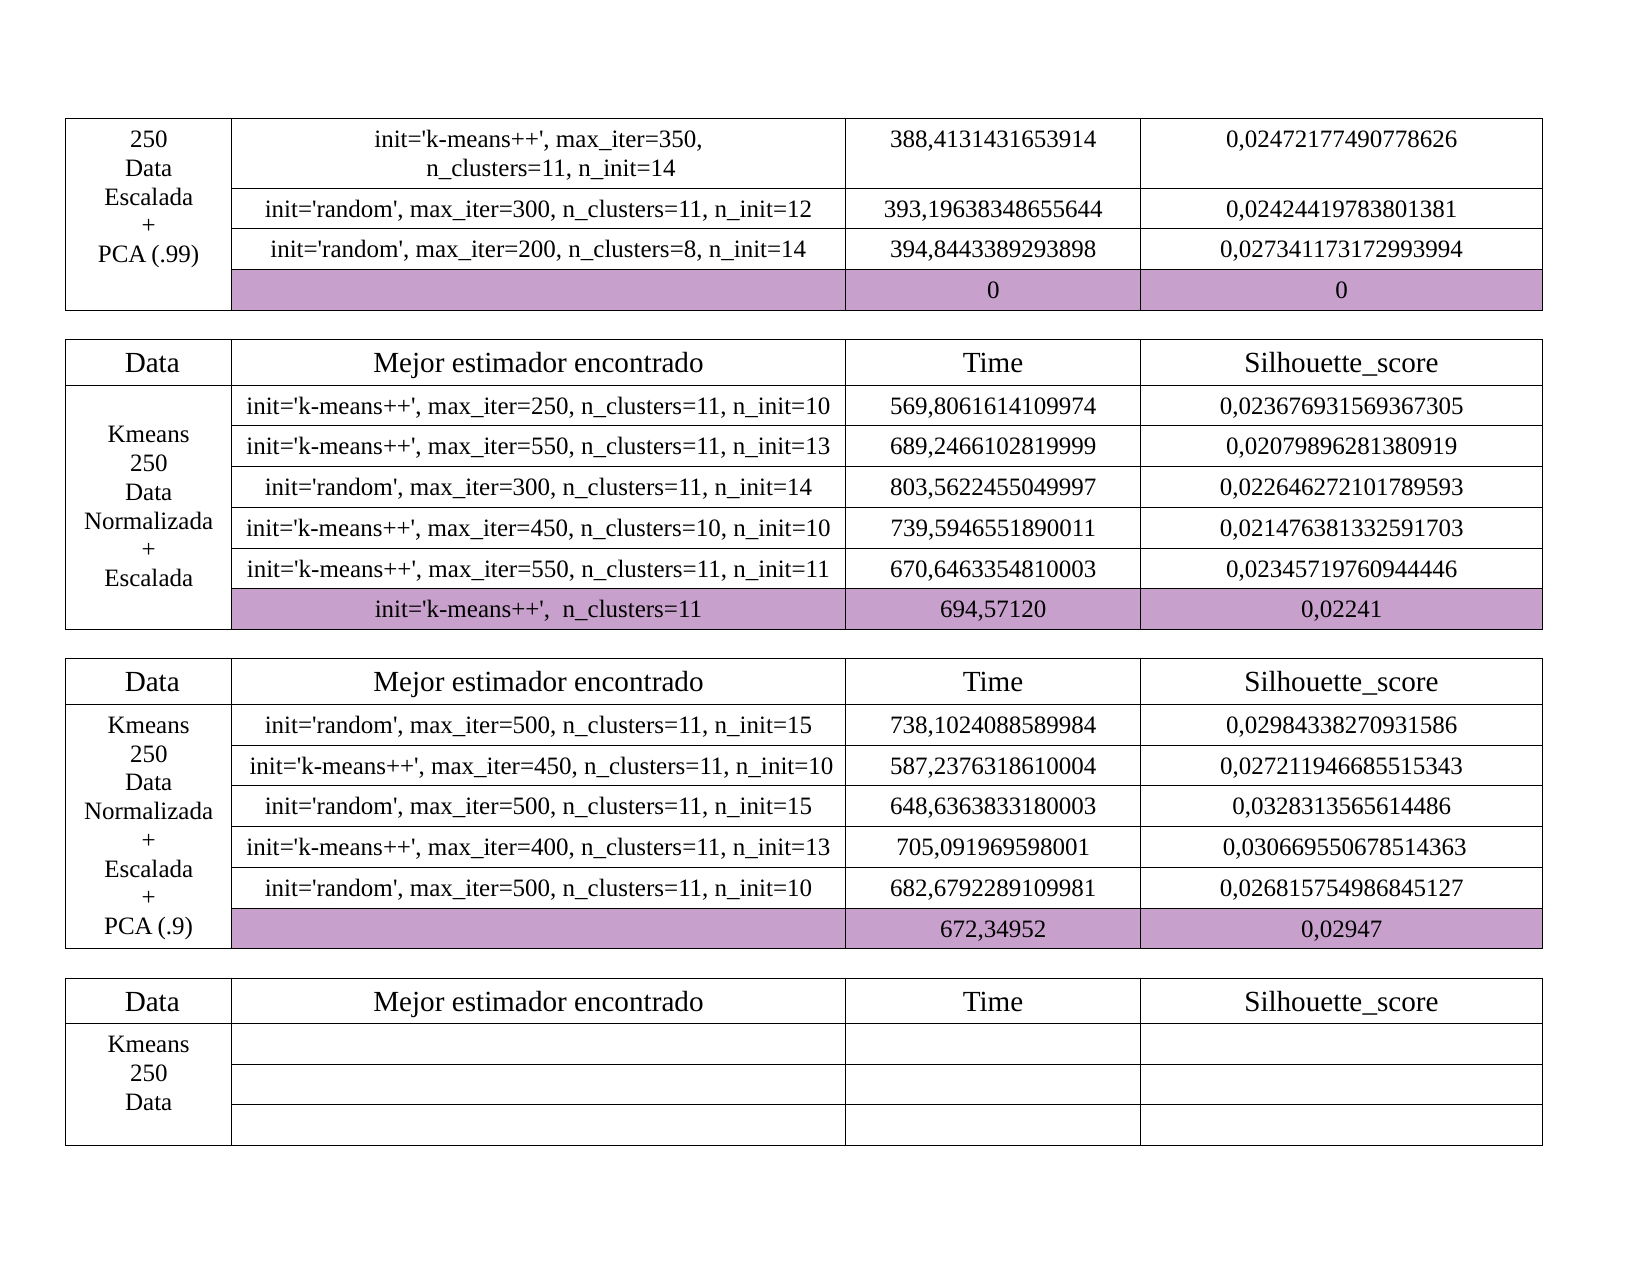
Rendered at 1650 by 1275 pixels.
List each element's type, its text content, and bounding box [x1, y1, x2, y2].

table_cell [846, 1024, 1140, 1064]
table_cell 672,34952 [846, 909, 1140, 948]
table_header Time [846, 659, 1140, 704]
table_cell init='random', max_iter=500, n_clusters=11, n_init=15 [232, 786, 845, 826]
table_header Silhouette_score [1141, 979, 1542, 1023]
table_cell init='random', max_iter=300, n_clusters=11, n_init=14 [232, 467, 845, 507]
table_header Silhouette_score [1141, 340, 1542, 384]
table_cell init='k-means++', max_iter=450, n_clusters=11, n_init=10 [232, 746, 845, 785]
table_cell [1141, 1065, 1542, 1104]
table_cell [232, 909, 845, 948]
table_cell 0,026815754986845127 [1141, 868, 1542, 907]
table_cell [232, 1065, 845, 1104]
table_cell Kmeans 250 Data Normalizada + Escalada + PCA (.9) [66, 705, 231, 948]
table_cell 0,027341173172993994 [1141, 229, 1542, 269]
table_cell 648,6363833180003 [846, 786, 1140, 826]
table_header Time [846, 979, 1140, 1023]
table_header Data [66, 979, 231, 1023]
table_cell 0,02472177490778626 [1141, 119, 1542, 188]
table_cell 0,02079896281380919 [1141, 426, 1542, 466]
table_cell init='k-means++', n_clusters=11 [232, 589, 845, 629]
table_cell 803,5622455049997 [846, 467, 1140, 507]
table_cell [846, 1065, 1140, 1104]
table_header Time [846, 340, 1140, 384]
table_cell [1141, 1105, 1542, 1145]
table_cell init='random', max_iter=500, n_clusters=11, n_init=10 [232, 868, 845, 907]
table_header Silhouette_score [1141, 659, 1542, 704]
table_cell 0,02947 [1141, 909, 1542, 948]
table_cell 0,027211946685515343 [1141, 746, 1542, 785]
table_cell Kmeans 250 Data Normalizada + Escalada [66, 386, 231, 629]
table_header Data [66, 340, 231, 384]
table_cell 739,5946551890011 [846, 508, 1140, 547]
table_cell init='k-means++', max_iter=400, n_clusters=11, n_init=13 [232, 827, 845, 867]
table_cell 738,1024088589984 [846, 705, 1140, 744]
table_cell 705,091969598001 [846, 827, 1140, 867]
table_cell 388,4131431653914 [846, 119, 1140, 188]
table_cell init='k-means++', max_iter=550, n_clusters=11, n_init=13 [232, 426, 845, 466]
table_header Mejor estimador encontrado [232, 979, 845, 1023]
table_cell 569,8061614109974 [846, 386, 1140, 425]
table_cell 0,02424419783801381 [1141, 189, 1542, 228]
table_cell init='k-means++', max_iter=350, n_clusters=11, n_init=14 [232, 119, 845, 188]
table_header Mejor estimador encontrado [232, 340, 845, 384]
table_cell 0,02241 [1141, 589, 1542, 629]
table_header Data [66, 659, 231, 704]
table_cell init='random', max_iter=500, n_clusters=11, n_init=15 [232, 705, 845, 744]
table_cell Kmeans 250 Data [66, 1024, 231, 1145]
table_cell 393,19638348655644 [846, 189, 1140, 228]
table_cell 250 Data Escalada + PCA (.99) [66, 119, 231, 310]
table_cell 0,02984338270931586 [1141, 705, 1542, 744]
table_cell 670,6463354810003 [846, 549, 1140, 588]
table_cell init='k-means++', max_iter=250, n_clusters=11, n_init=10 [232, 386, 845, 425]
table_cell 0,02345719760944446 [1141, 549, 1542, 588]
table_header Mejor estimador encontrado [232, 659, 845, 704]
table_cell 0 [846, 270, 1140, 310]
table_cell 689,2466102819999 [846, 426, 1140, 466]
table_cell 682,6792289109981 [846, 868, 1140, 907]
table_cell [1141, 1024, 1542, 1064]
table_cell 694,57120 [846, 589, 1140, 629]
table_cell [232, 1024, 845, 1064]
table_cell 394,8443389293898 [846, 229, 1140, 269]
table_cell init='k-means++', max_iter=550, n_clusters=11, n_init=11 [232, 549, 845, 588]
table_cell 0,030669550678514363 [1141, 827, 1542, 867]
table_cell 587,2376318610004 [846, 746, 1140, 785]
table_cell 0 [1141, 270, 1542, 310]
table_cell 0,022646272101789593 [1141, 467, 1542, 507]
table_cell 0,021476381332591703 [1141, 508, 1542, 547]
table_cell [846, 1105, 1140, 1145]
table_cell [232, 270, 845, 310]
table_cell [232, 1105, 845, 1145]
table_cell init='random', max_iter=200, n_clusters=8, n_init=14 [232, 229, 845, 269]
table_cell init='k-means++', max_iter=450, n_clusters=10, n_init=10 [232, 508, 845, 547]
table_cell 0,023676931569367305 [1141, 386, 1542, 425]
table_cell init='random', max_iter=300, n_clusters=11, n_init=12 [232, 189, 845, 228]
table_cell 0,0328313565614486 [1141, 786, 1542, 826]
